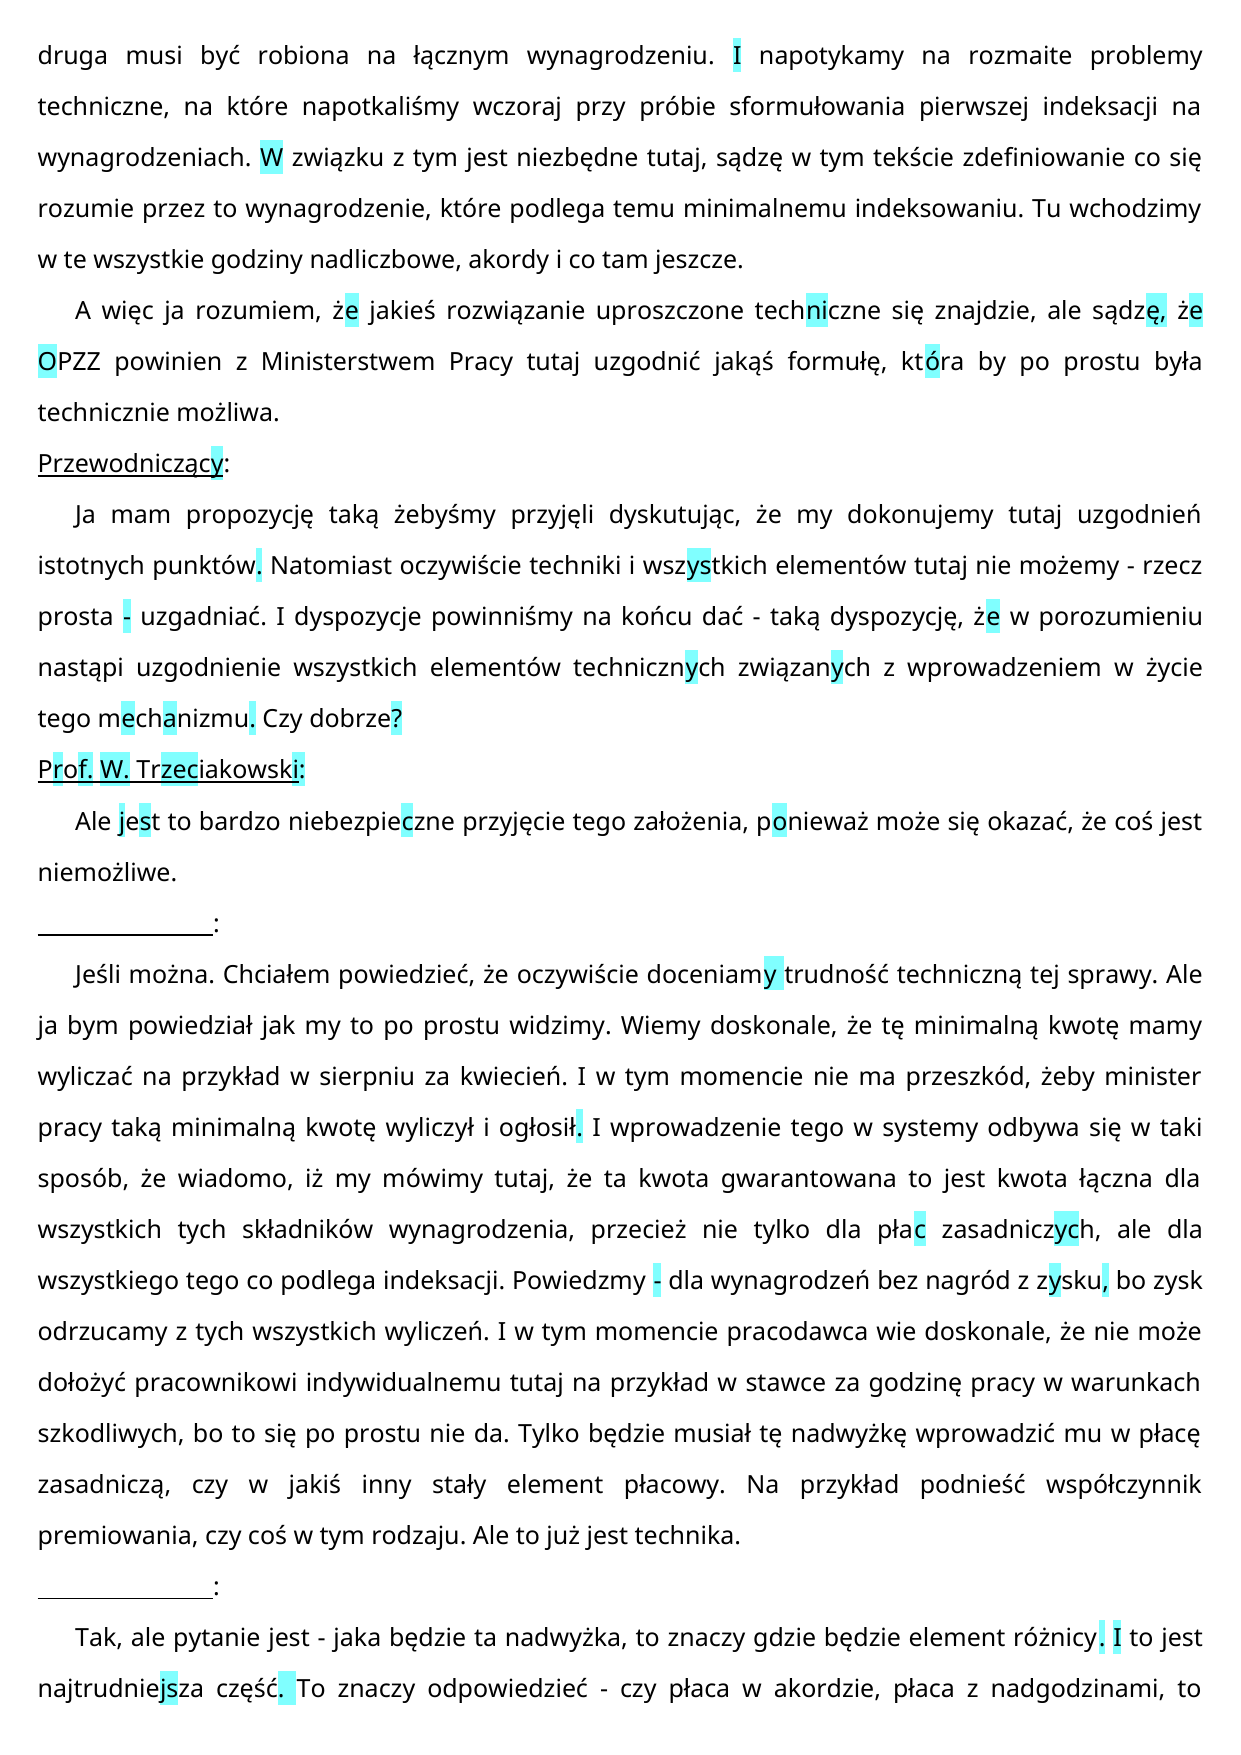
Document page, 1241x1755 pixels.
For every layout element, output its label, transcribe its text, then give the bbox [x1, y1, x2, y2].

text Ja mam propozycję taką żebyśmy przyjęli dyskutując, że my dokonujemy tutaj uzgodnień istotnych punktów. Natomiast oczywiście techniki i wszystkich elementów tutaj nie możemy - rzecz prosta - uzgadniać. I dyspozycje powinniśmy na końcu dać - taką dyspozycję, że w porozumieniu nastąpi uzgodnienie wszystkich elementów technicznych związanych z wprowadzeniem w życie tego mechanizmu. Czy dobrze? [37, 497, 1203, 735]
text Przewodniczący: [37, 446, 1203, 480]
text A więc ja rozumiem, że jakieś rozwiązanie uproszczone techniczne się znajdzie, ale sądzę, że OPZZ powinien z Ministerstwem Pracy tutaj uzgodnić jakąś formułę, która by po prostu była technicznie możliwa. [37, 293, 1203, 429]
text Ale jest to bardzo niebezpieczne przyjęcie tego założenia, ponieważ może się okazać, że coś jest niemożliwe. [37, 803, 1203, 888]
text : [37, 905, 1203, 939]
text druga musi być robiona na łącznym wynagrodzeniu. I napotykamy na rozmaite problemy techniczne, na które napotkaliśmy wczoraj przy próbie sformułowania pierwszej indeksacji na wynagrodzeniach. W związku z tym jest niezbędne tutaj, sądzę w tym tekście zdefiniowanie co się rozumie przez to wynagrodzenie, które podlega temu minimalnemu indeksowaniu. Tu wchodzimy w te wszystkie godziny nadliczbowe, akordy i co tam jeszcze. [37, 37, 1203, 276]
text : [37, 1569, 1203, 1603]
text Jeśli można. Chciałem powiedzieć, że oczywiście doceniamy trudność techniczną tej sprawy. Ale ja bym powiedział jak my to po prostu widzimy. Wiemy doskonale, że tę minimalną kwotę mamy wyliczać na przykład w sierpniu za kwiecień. I w tym momencie nie ma przeszkód, żeby minister pracy taką minimalną kwotę wyliczył i ogłosił. I wprowadzenie tego w systemy odbywa się w taki sposób, że wiadomo, iż my mówimy tutaj, że ta kwota gwarantowana to jest kwota łączna dla wszystkich tych składników wynagrodzenia, przecież nie tylko dla płac zasadniczych, ale dla wszystkiego tego co podlega indeksacji. Powiedzmy - dla wynagrodzeń bez nagród z zysku, bo zysk odrzucamy z tych wszystkich wyliczeń. I w tym momencie pracodawca wie doskonale, że nie może dołożyć pracownikowi indywidualnemu tutaj na przykład w stawce za godzinę pracy w warunkach szkodliwych, bo to się po prostu nie da. Tylko będzie musiał tę nadwyżkę wprowadzić mu w płacę zasadniczą, czy w jakiś inny stały element płacowy. Na przykład podnieść współczynnik premiowania, czy coś w tym rodzaju. Ale to już jest technika. [37, 956, 1203, 1552]
text Prof. W. Trzeciakowski: [37, 752, 1203, 786]
text Tak, ale pytanie jest - jaka będzie ta nadwyżka, to znaczy gdzie będzie element różnicy. I to jest najtrudniejsza część. To znaczy odpowiedzieć - czy płaca w akordzie, płaca z nadgodzinami, to [37, 1620, 1203, 1705]
